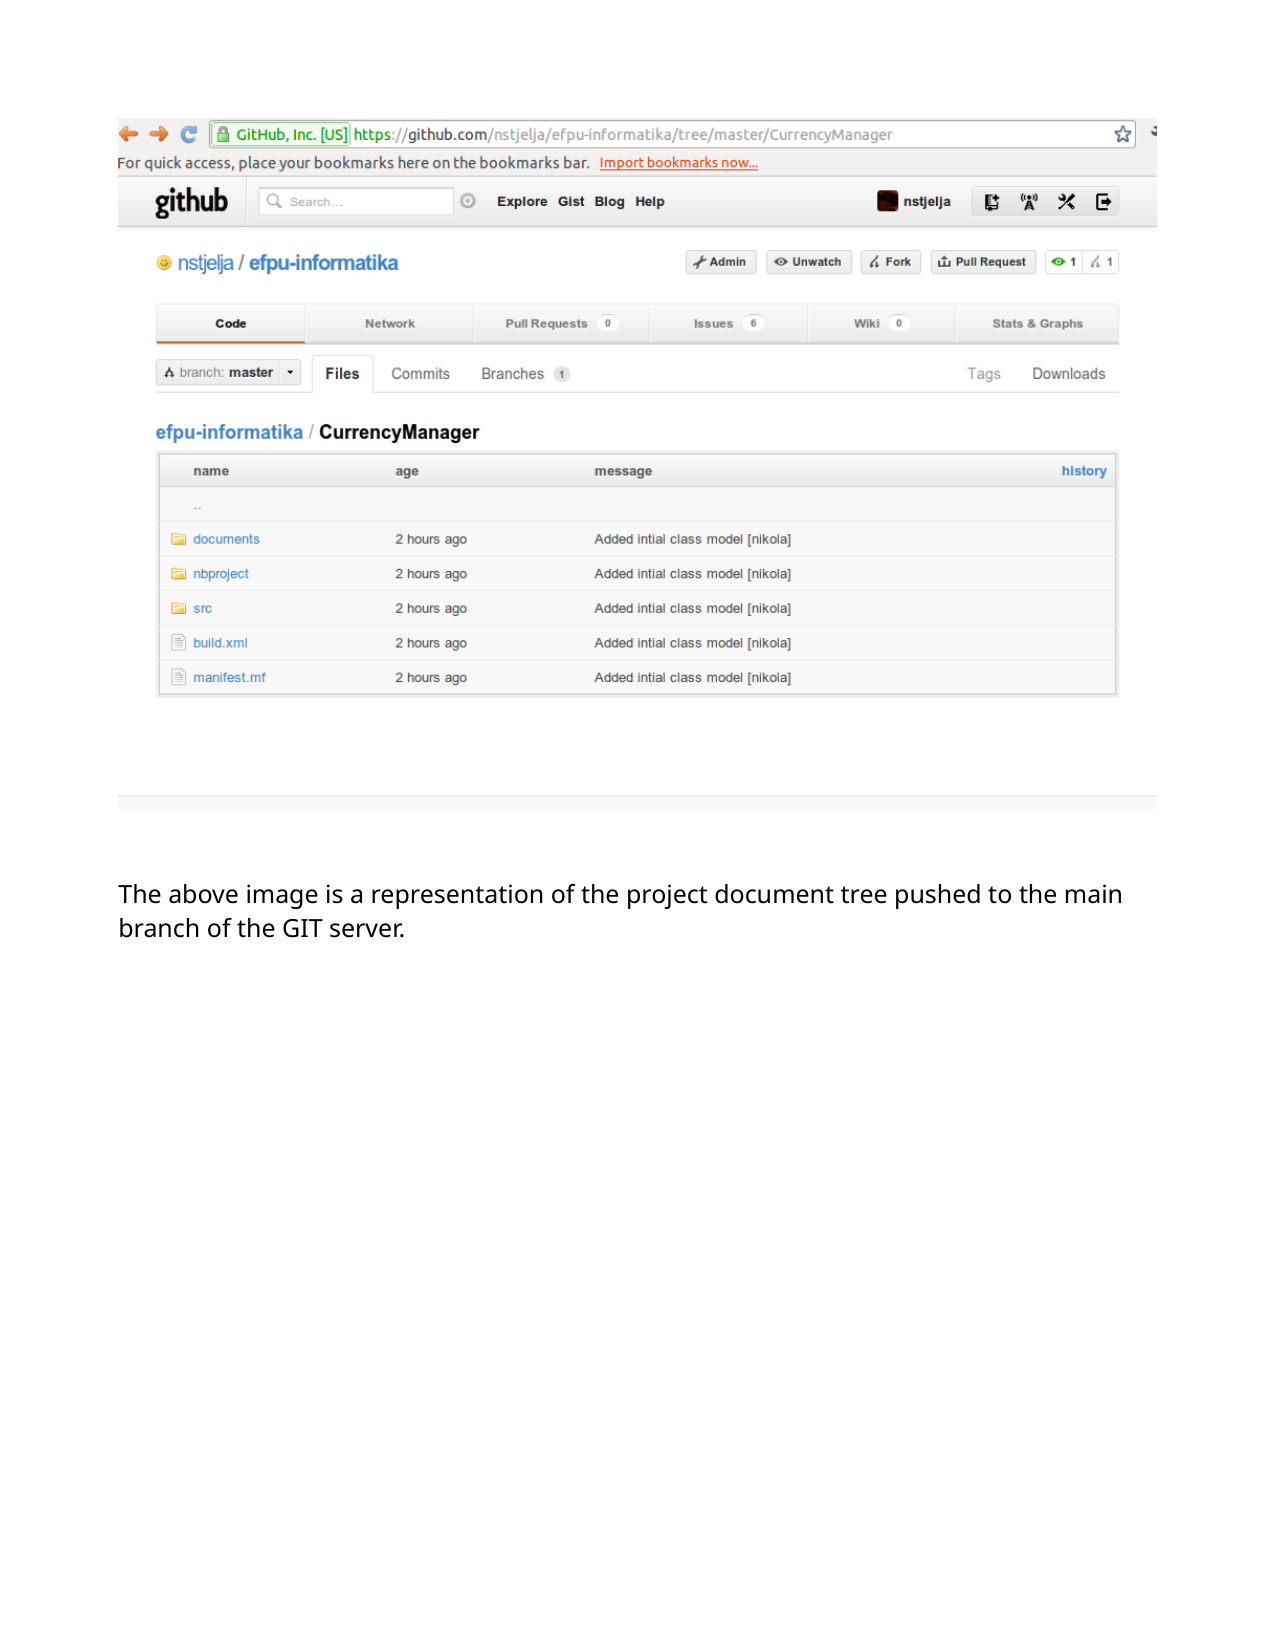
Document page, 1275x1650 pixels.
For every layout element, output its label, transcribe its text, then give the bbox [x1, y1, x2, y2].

text The above image is a representation of the project document tree pushed to the main branch of the GIT server. [118, 876, 1157, 944]
picture [118, 118, 1157, 809]
